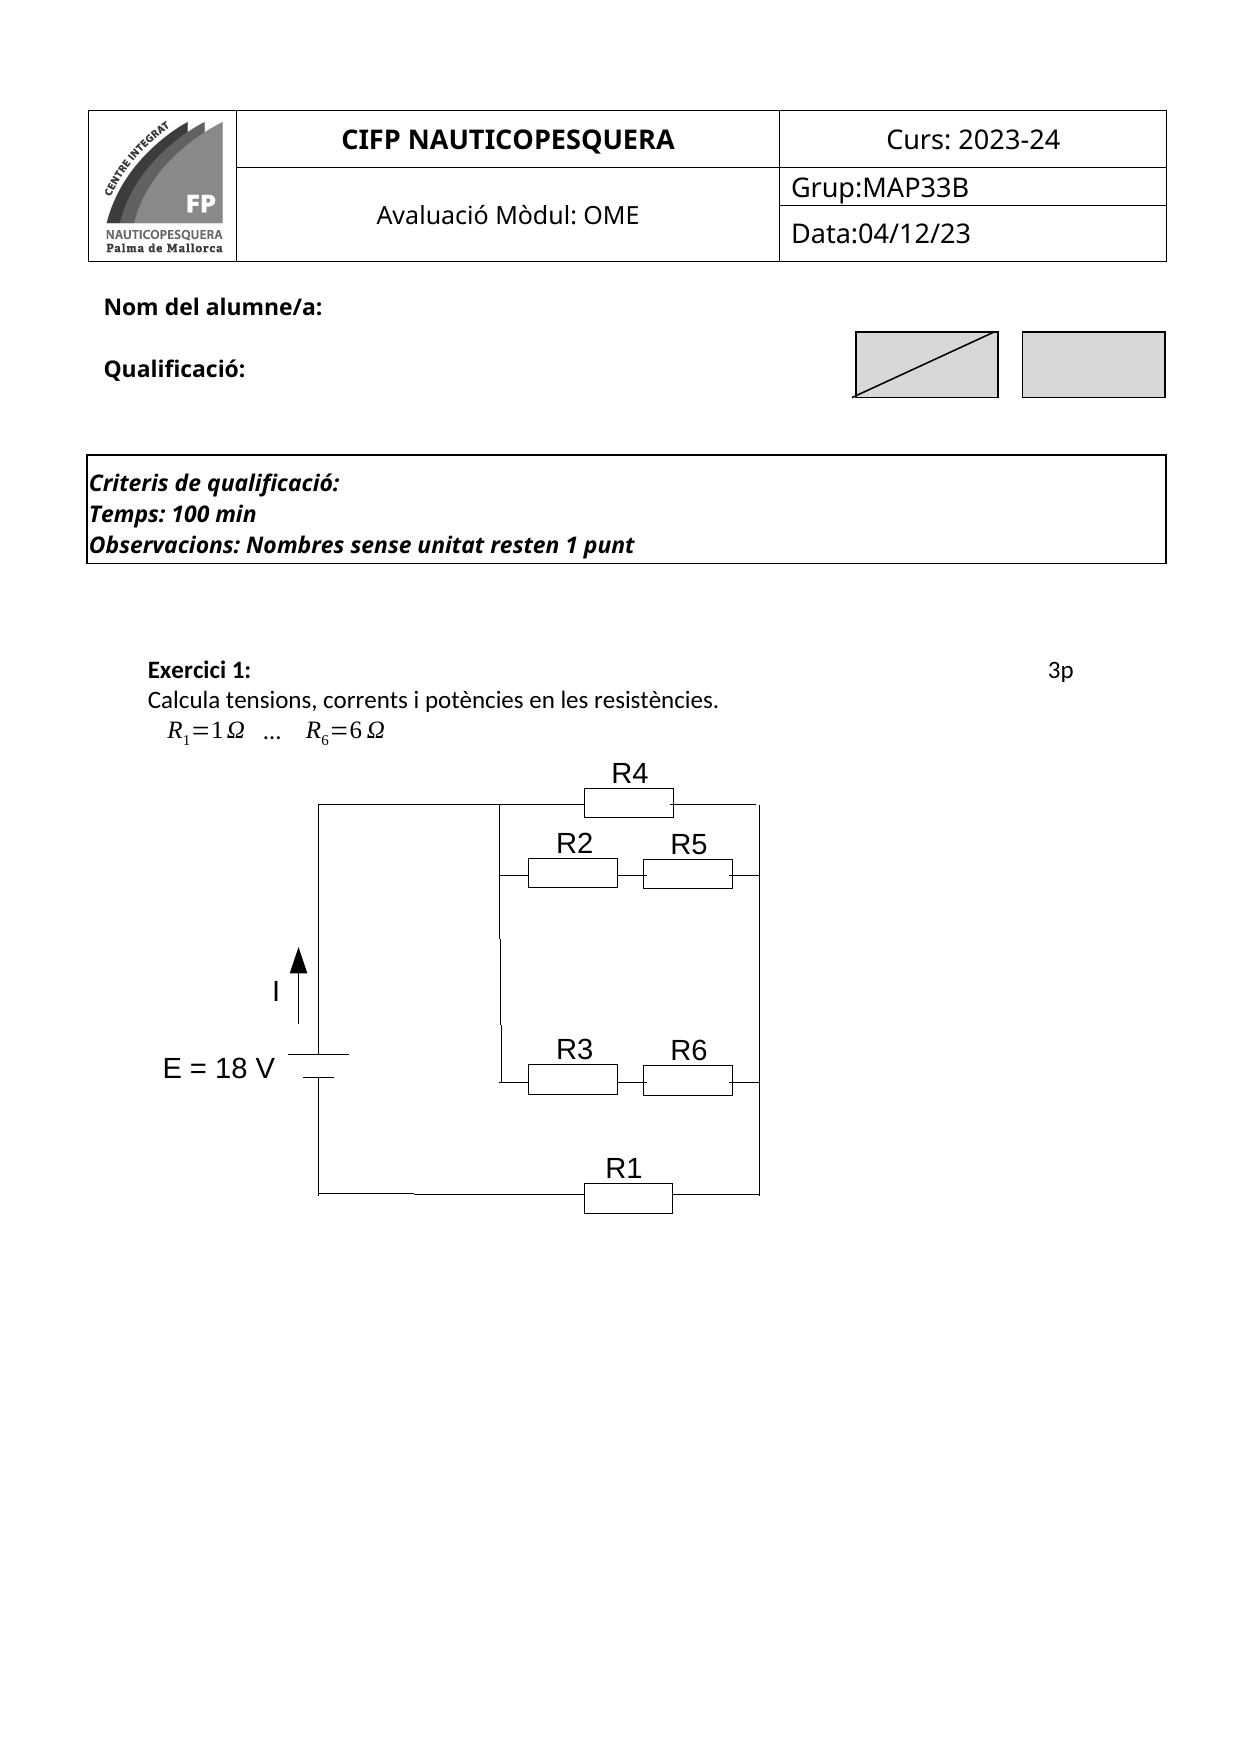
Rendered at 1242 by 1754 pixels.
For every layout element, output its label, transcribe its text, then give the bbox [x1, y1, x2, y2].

text Temps: 100 min [89, 498, 1094, 529]
text … [148, 715, 1094, 748]
text Calcula tensions, corrents i potències en les resistències. [148, 684, 1094, 715]
text Criteris de qualificació: [89, 467, 1094, 498]
text Observacions: Nombres sense unitat resten 1 punt [89, 529, 1094, 560]
text Nom del alumne/a: [103, 290, 1094, 322]
picture [100, 111, 229, 260]
text Exercici 1: 3p [148, 654, 1094, 684]
text [999, 353, 1022, 384]
text Qualificació: [103, 353, 855, 384]
